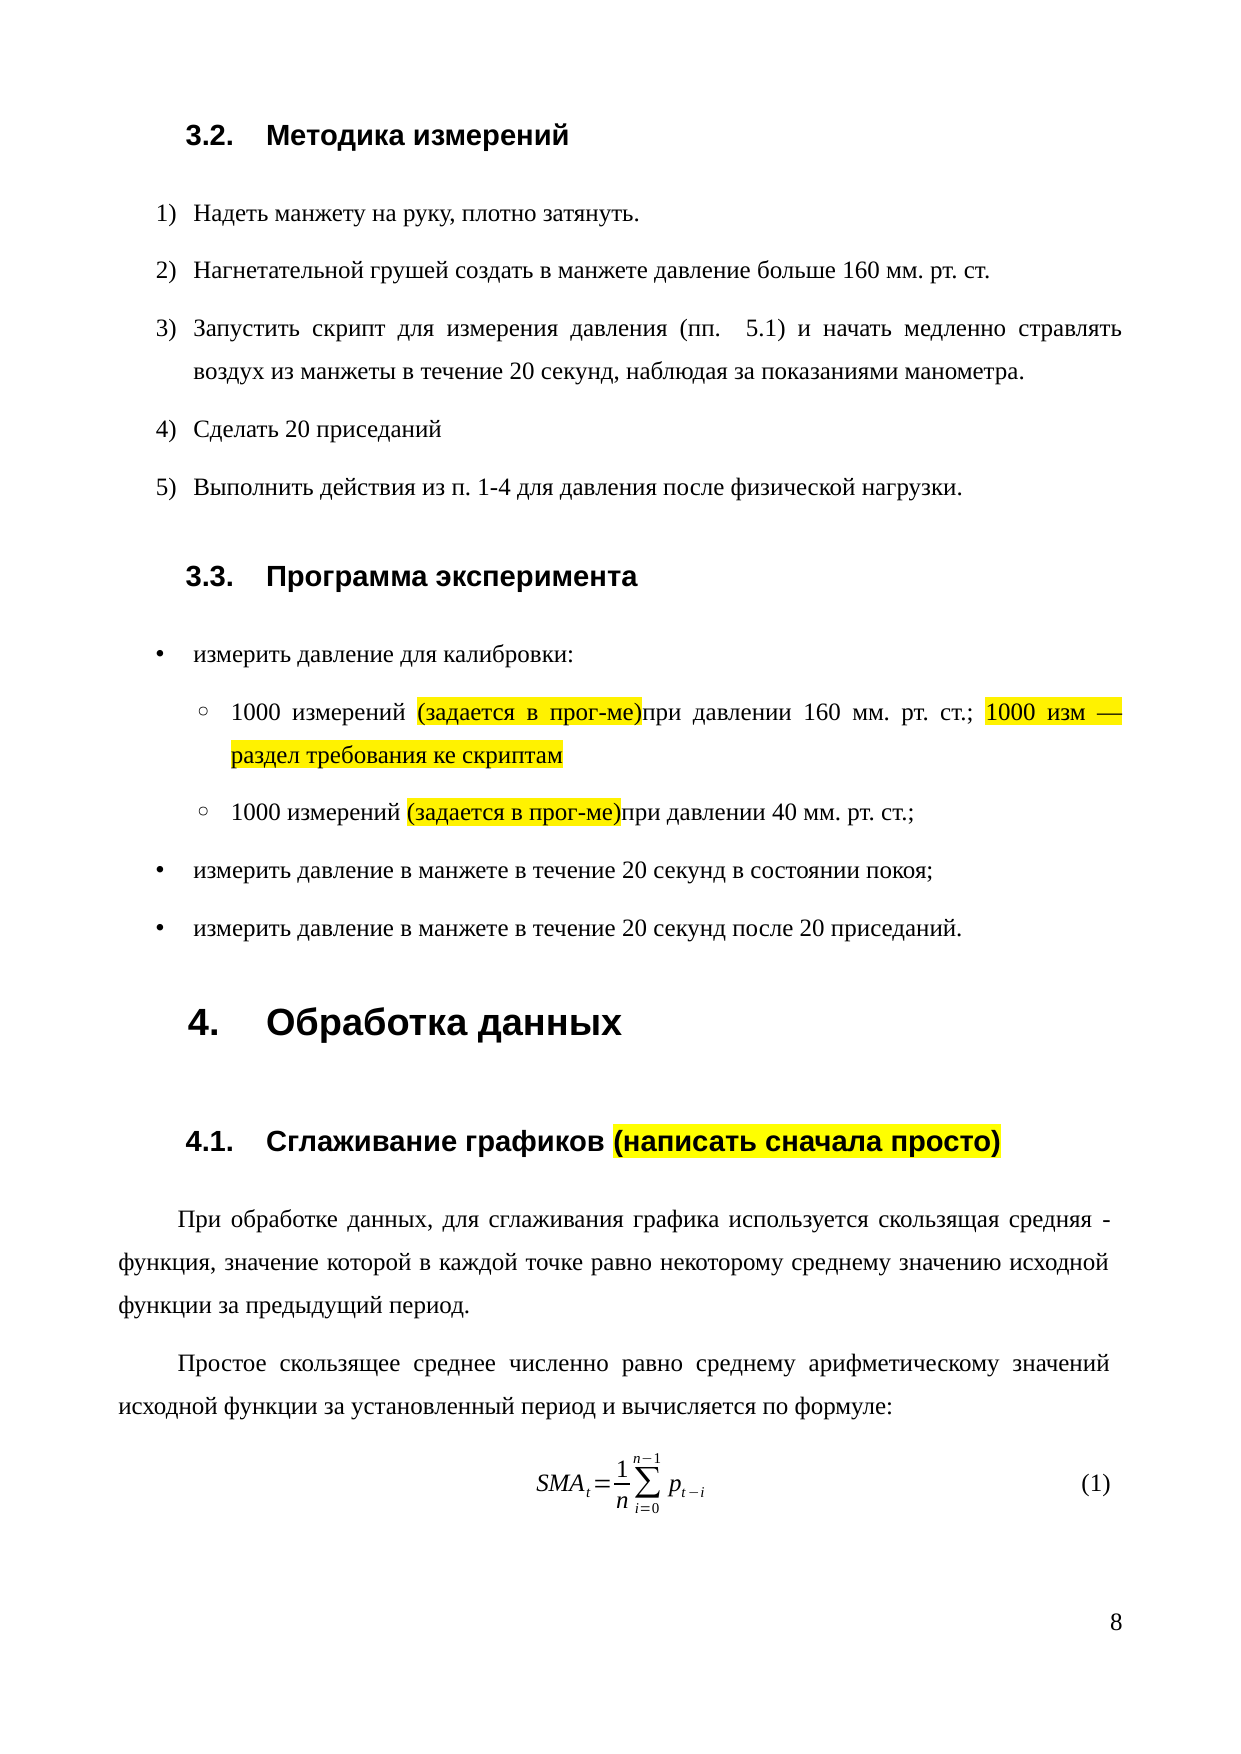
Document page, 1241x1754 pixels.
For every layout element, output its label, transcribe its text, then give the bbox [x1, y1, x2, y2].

subtitle Сглаживание графиков (написать сначала просто) [118, 1124, 1122, 1158]
text Простое скользящее среднее численно равно среднему арифметическому значений исходной функции за установленный период и вычисляется по формуле: [118, 1348, 1110, 1420]
list измерить давление для калибровки: [156, 639, 1122, 668]
text При обработке данных, для сглаживания графика используется скользящая средняя - функция, значение которой в каждой точке равно некоторому среднему значению исходной функции за предыдущий период. [118, 1204, 1110, 1319]
list Надеть манжету на руку, плотно затянуть. [156, 198, 1122, 227]
list 1000 измерений (задается в прог-ме)при давлении 160 мм. рт. ст.; 1000 изм — раздел требования ке скриптам [193, 697, 1122, 768]
list 1000 измерений (задается в прог-ме)при давлении 40 мм. рт. ст.; [193, 797, 1122, 826]
list Сделать 20 приседаний [156, 414, 1122, 443]
subtitle Обработка данных [118, 1000, 1122, 1044]
list Выполнить действия из п. 1-4 для давления после физической нагрузки. [156, 472, 1122, 501]
list Нагнетательной грушей создать в манжете давление больше 160 мм. рт. ст. [156, 256, 1122, 284]
list измерить давление в манжете в течение 20 секунд в состоянии покоя; [156, 855, 1122, 884]
subtitle Программа эксперимента [118, 559, 1122, 593]
list Запустить скрипт для измерения давления (пп. 5.1) и начать медленно стравлять воздух из манжеты в течение 20 секунд, наблюдая за показаниями манометра. [156, 313, 1122, 385]
subtitle Методика измерений [118, 118, 1122, 152]
text (1) [118, 1449, 1110, 1516]
list измерить давление в манжете в течение 20 секунд после 20 приседаний. [156, 913, 1122, 942]
